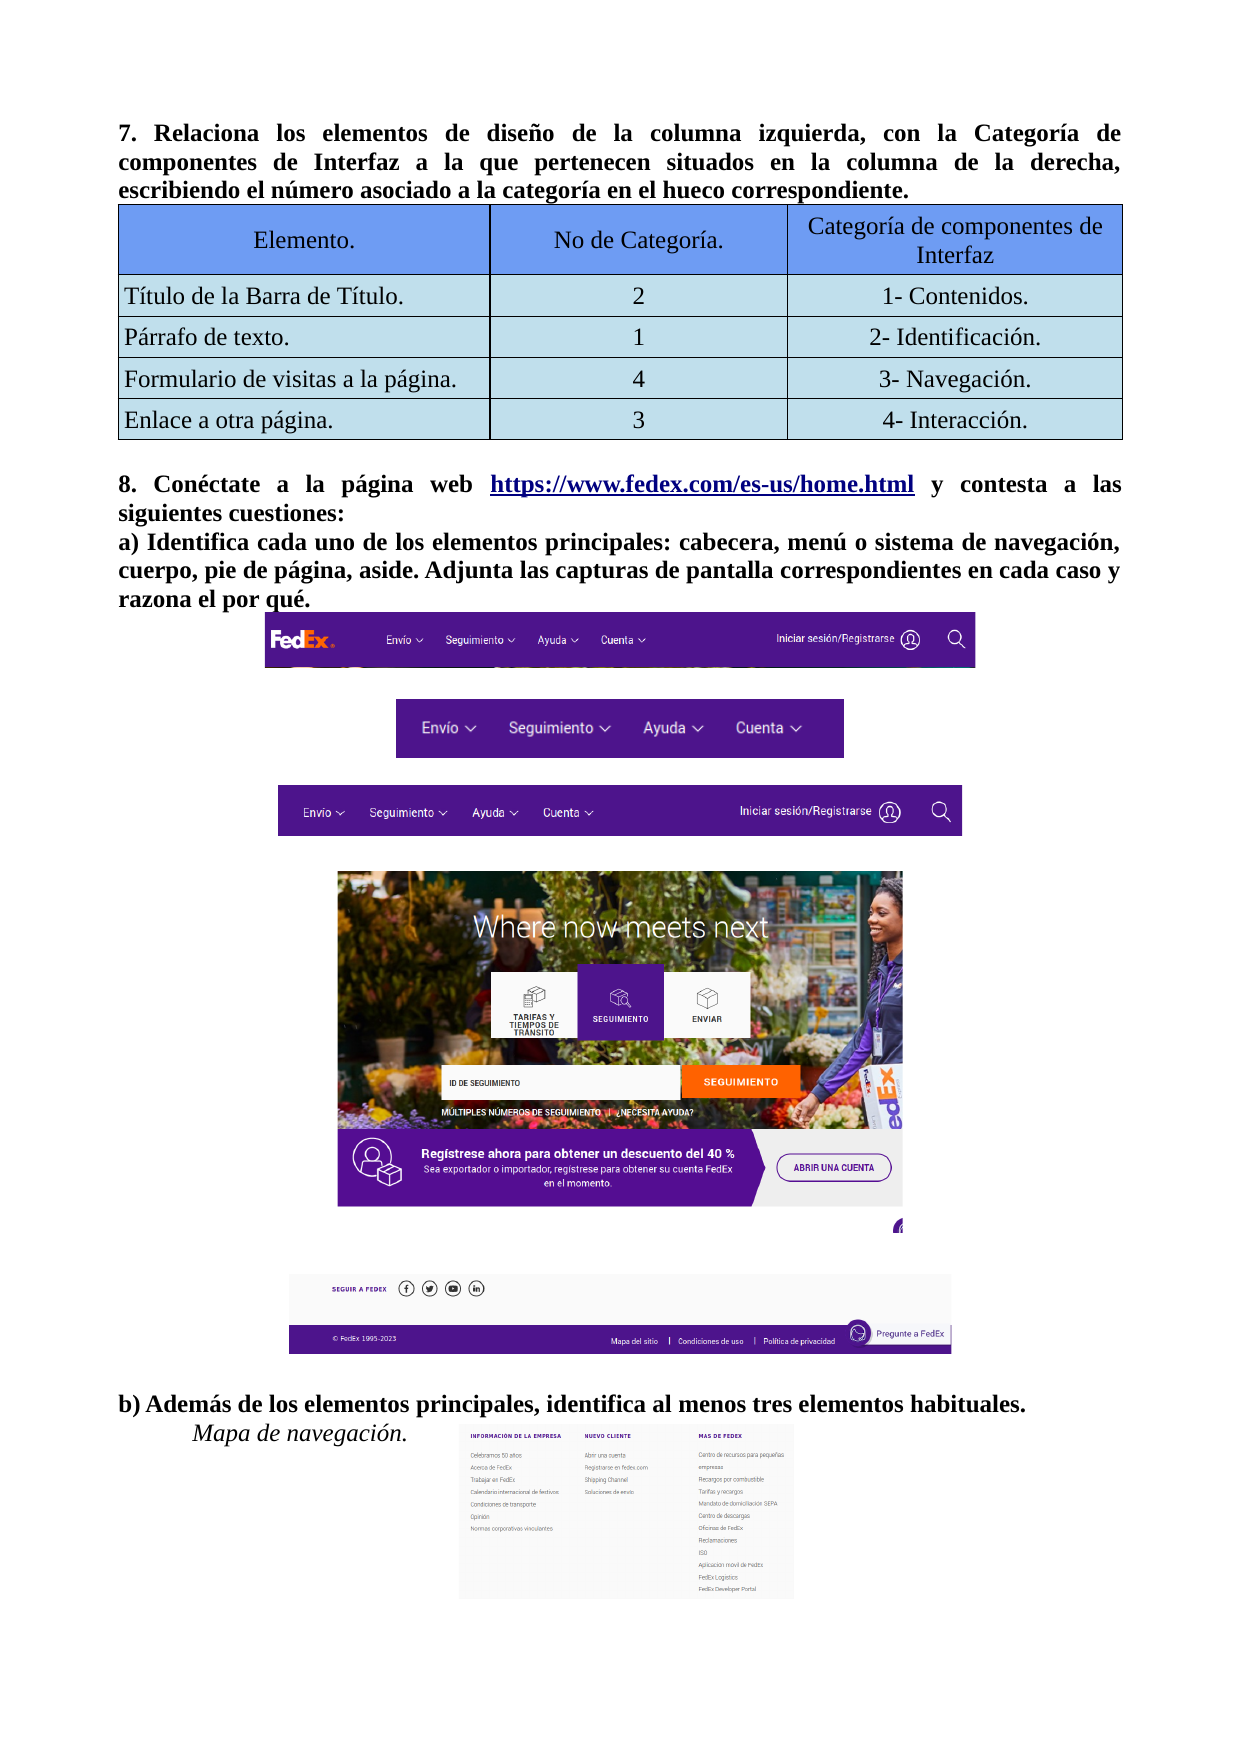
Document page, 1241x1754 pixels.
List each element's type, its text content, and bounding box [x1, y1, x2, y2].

picture [396, 699, 844, 758]
table_header No de Categoría. [491, 205, 787, 274]
text Mapa de navegación. [118, 1418, 1122, 1447]
table_cell 1- Contenidos. [788, 275, 1122, 316]
table_cell Enlace a otra página. [119, 399, 489, 439]
table_cell 3- Navegación. [788, 358, 1122, 398]
table_cell 4- Interacción. [788, 399, 1122, 439]
table_header Elemento. [119, 205, 489, 274]
table_cell 4 [491, 358, 787, 398]
table_cell 2- Identificación. [788, 317, 1122, 357]
text a) Identifica cada uno de los elementos principales: cabecera, menú o sistema de navegación, cuerpo, pie de página, aside. Adjunta las capturas de pantalla correspondientes en cada caso y razona el por qué. [118, 527, 1122, 613]
table_cell Párrafo de texto. [119, 317, 489, 357]
table_cell Formulario de visitas a la página. [119, 358, 489, 398]
picture [289, 1274, 952, 1354]
table_cell Título de la Barra de Título. [119, 275, 489, 316]
text b) Además de los elementos principales, identifica al menos tres elementos habituales. [118, 1389, 1122, 1418]
table_header Categoría de componentes de Interfaz [788, 205, 1122, 274]
text 7. Relaciona los elementos de diseño de la columna izquierda, con la Categoría de componentes de Interfaz a la que pertenecen situados en la columna de la derecha, escribiendo el número asociado a la categoría en el hueco correspondiente. [118, 118, 1122, 204]
table_cell 2 [491, 275, 787, 316]
picture [264, 612, 976, 668]
picture [337, 871, 903, 1233]
picture [458, 1424, 794, 1599]
text 8. Conéctate a la página web https://www.fedex.com/es-us/home.html y contesta a las siguientes cuestiones: [118, 469, 1122, 527]
table_cell 1 [491, 317, 787, 357]
picture [278, 785, 963, 836]
table_cell 3 [491, 399, 787, 439]
